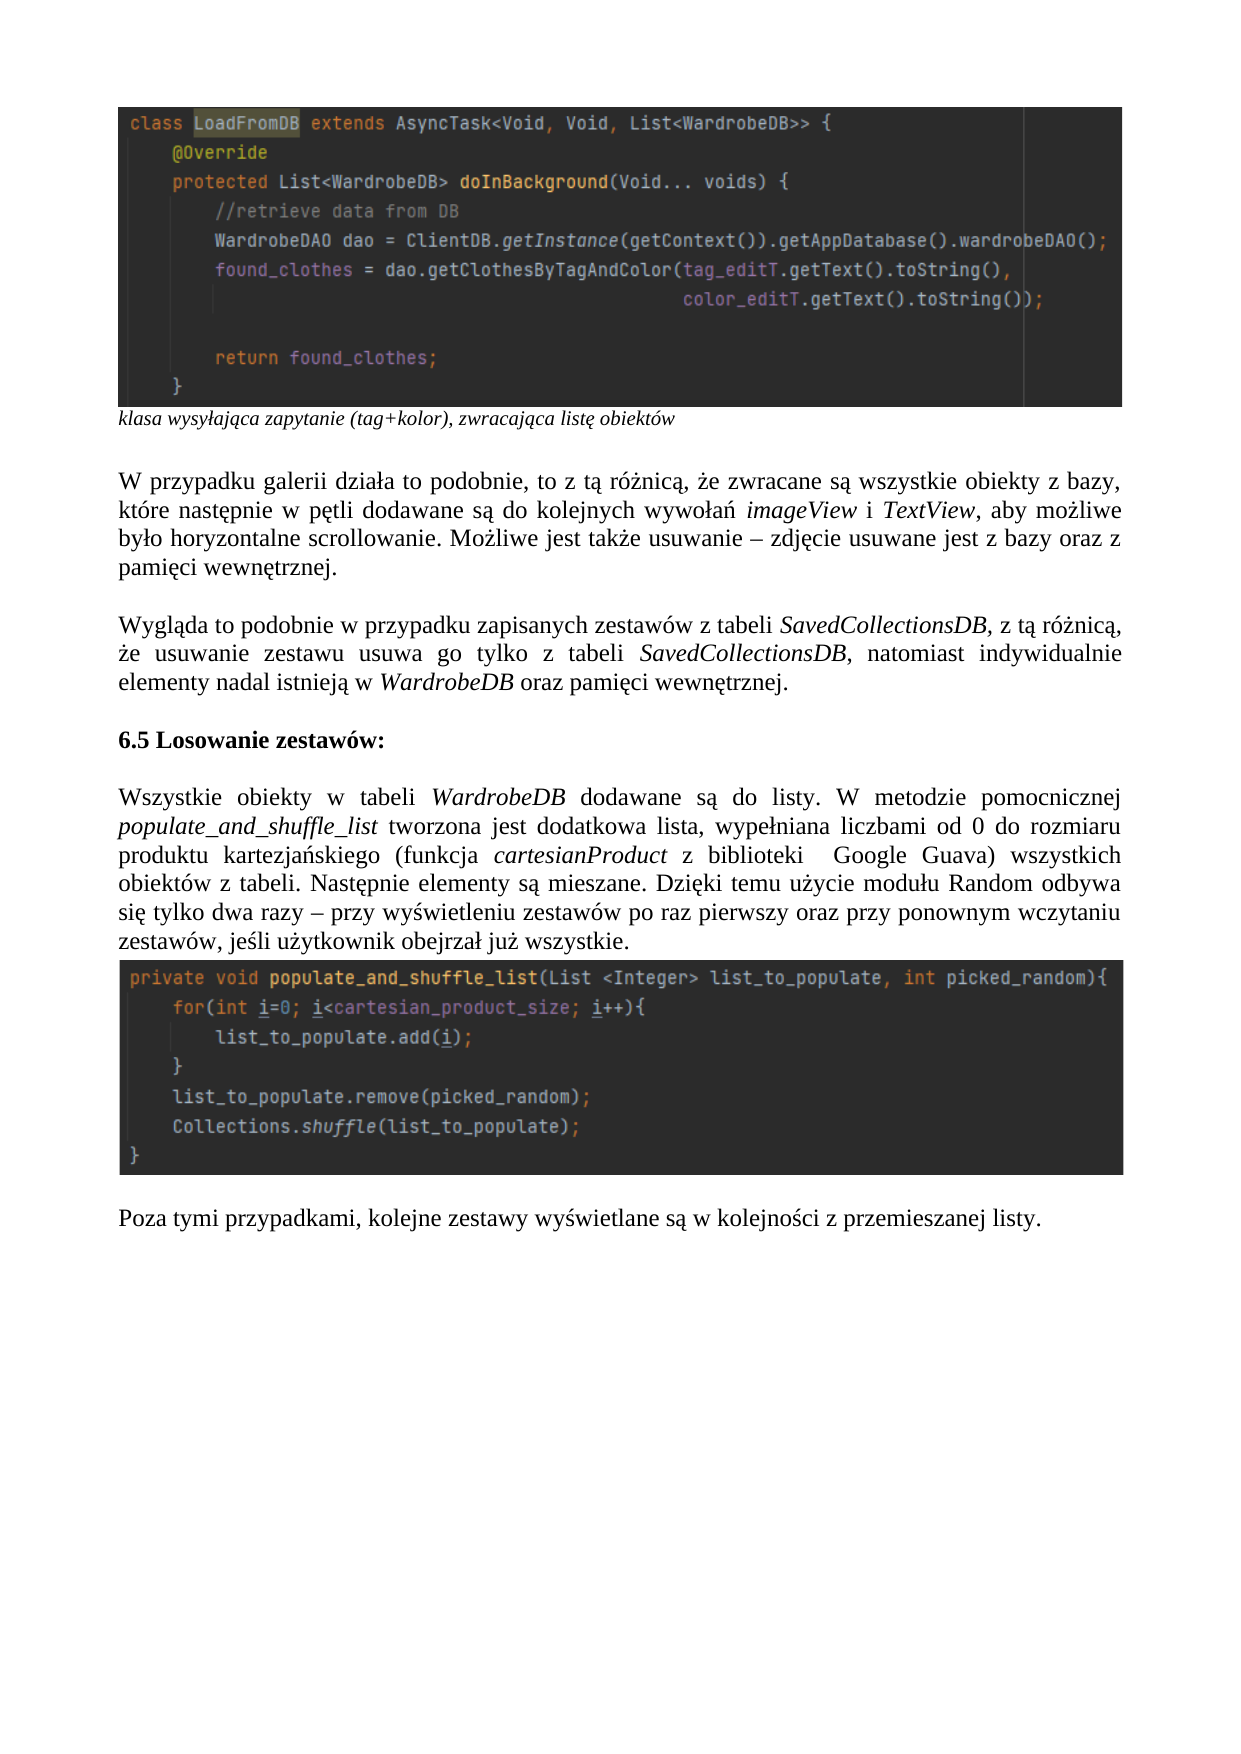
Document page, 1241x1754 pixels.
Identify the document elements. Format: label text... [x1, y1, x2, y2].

text Wszystkie obiekty w tabeli WardrobeDB dodawane są do listy. W metodzie pomocnicznej populate_and_shuffle_list tworzona jest dodatkowa lista, wypełniana liczbami od 0 do rozmiaru produktu kartezjańskiego (funkcja cartesianProduct z biblioteki Google Guava) wszystkich obiektów z tabeli. Następnie elementy są mieszane. Dzięki temu użycie modułu Random odbywa się tylko dwa razy – przy wyświetleniu zestawów po raz pierwszy oraz przy ponownym wczytaniu zestawów, jeśli użytkownik obejrzał już wszystkie. [118, 782, 1122, 955]
picture [118, 107, 1123, 407]
text W przypadku galerii działa to podobnie, to z tą różnicą, że zwracane są wszystkie obiekty z bazy, które następnie w pętli dodawane są do kolejnych wywołań imageView i TextView, aby możliwe było horyzontalne scrollowanie. Możliwe jest także usuwanie – zdjęcie usuwane jest z bazy oraz z pamięci wewnętrznej. [118, 466, 1122, 581]
picture [119, 960, 1124, 1175]
text klasa wysyłająca zapytanie (tag+kolor), zwracająca listę obiektów [118, 407, 1122, 430]
text 6.5 Losowanie zestawów: [118, 725, 1122, 753]
text Wygląda to podobnie w przypadku zapisanych zestawów z tabeli SavedCollectionsDB, z tą różnicą, że usuwanie zestawu usuwa go tylko z tabeli SavedCollectionsDB, natomiast indywidualnie elementy nadal istnieją w WardrobeDB oraz pamięci wewnętrznej. [118, 610, 1122, 696]
text Poza tymi przypadkami, kolejne zestawy wyświetlane są w kolejności z przemieszanej listy. [118, 1203, 1122, 1232]
